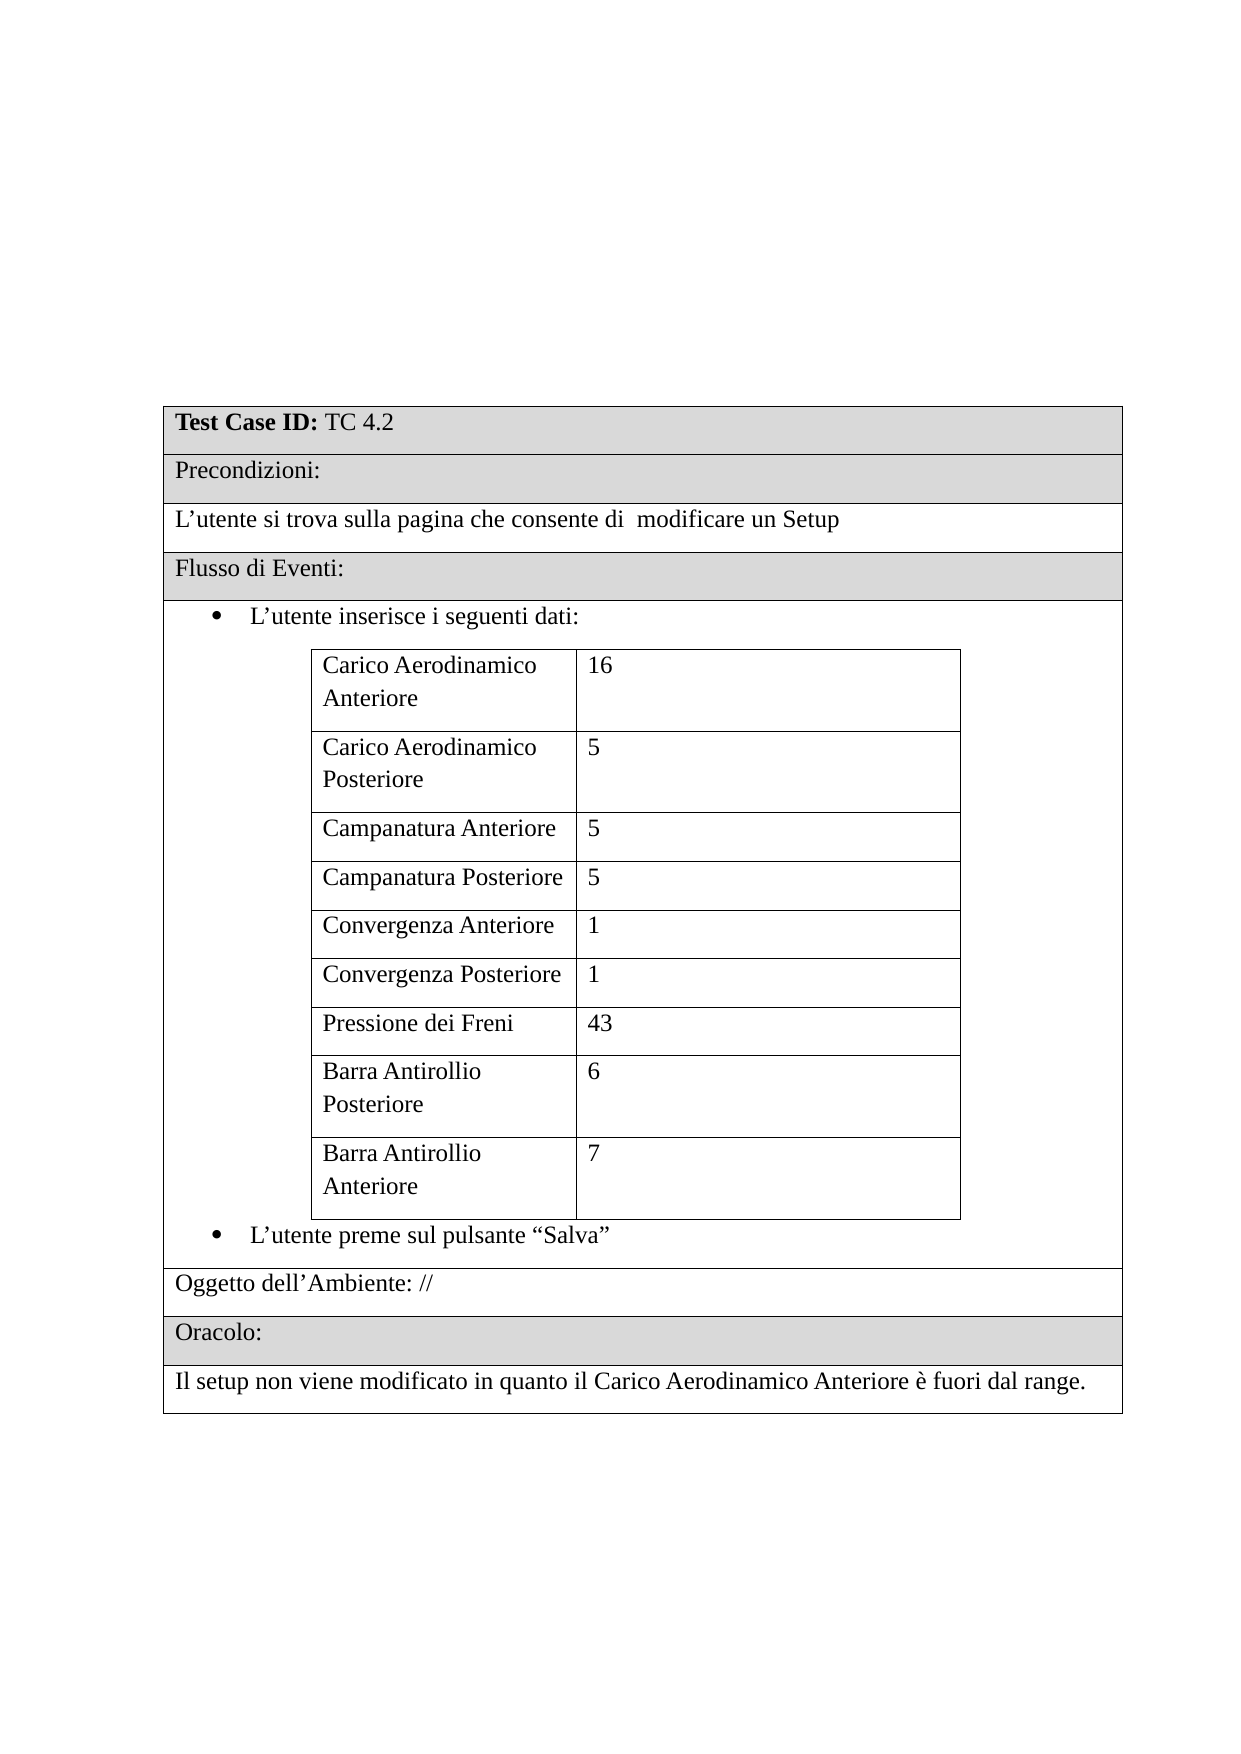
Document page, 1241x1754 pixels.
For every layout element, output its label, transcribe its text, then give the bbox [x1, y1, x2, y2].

table_cell Pressione dei Freni [312, 1008, 576, 1055]
table_header 16 [577, 650, 960, 731]
table_cell Oracolo: [164, 1317, 1122, 1365]
table_cell Oggetto dell’Ambiente: // [164, 1269, 1122, 1316]
table_cell 1 [577, 959, 960, 1007]
table_cell Carico Aerodinamico Posteriore [312, 732, 576, 812]
table_cell Il setup non viene modificato in quanto il Carico Aerodinamico Anteriore è fuori dal range. [164, 1366, 1122, 1413]
table_cell 5 [577, 862, 960, 909]
table_cell L’utente si trova sulla pagina che consente di modificare un Setup [164, 504, 1122, 552]
table_cell Campanatura Anteriore [312, 813, 576, 861]
table_cell Campanatura Posteriore [312, 862, 576, 909]
table_header Carico Aerodinamico Anteriore [312, 650, 576, 731]
table_cell 5 [577, 813, 960, 861]
table_cell Convergenza Anteriore [312, 911, 576, 958]
table_cell 43 [577, 1008, 960, 1055]
table_cell Precondizioni: [164, 455, 1122, 503]
table_cell L’utente inserisce i seguenti dati: L’utente preme sul pulsante “Salva” [164, 601, 1122, 1267]
table_cell Flusso di Eventi: [164, 553, 1122, 600]
table_cell Barra Antirollio Posteriore [312, 1056, 576, 1137]
table_cell 7 [577, 1138, 960, 1219]
table_cell 1 [577, 911, 960, 958]
table_cell Convergenza Posteriore [312, 959, 576, 1007]
table_cell 6 [577, 1056, 960, 1137]
table_cell 5 [577, 732, 960, 812]
table_cell Barra Antirollio Anteriore [312, 1138, 576, 1219]
table_header Test Case ID: TC 4.2 [164, 407, 1122, 454]
